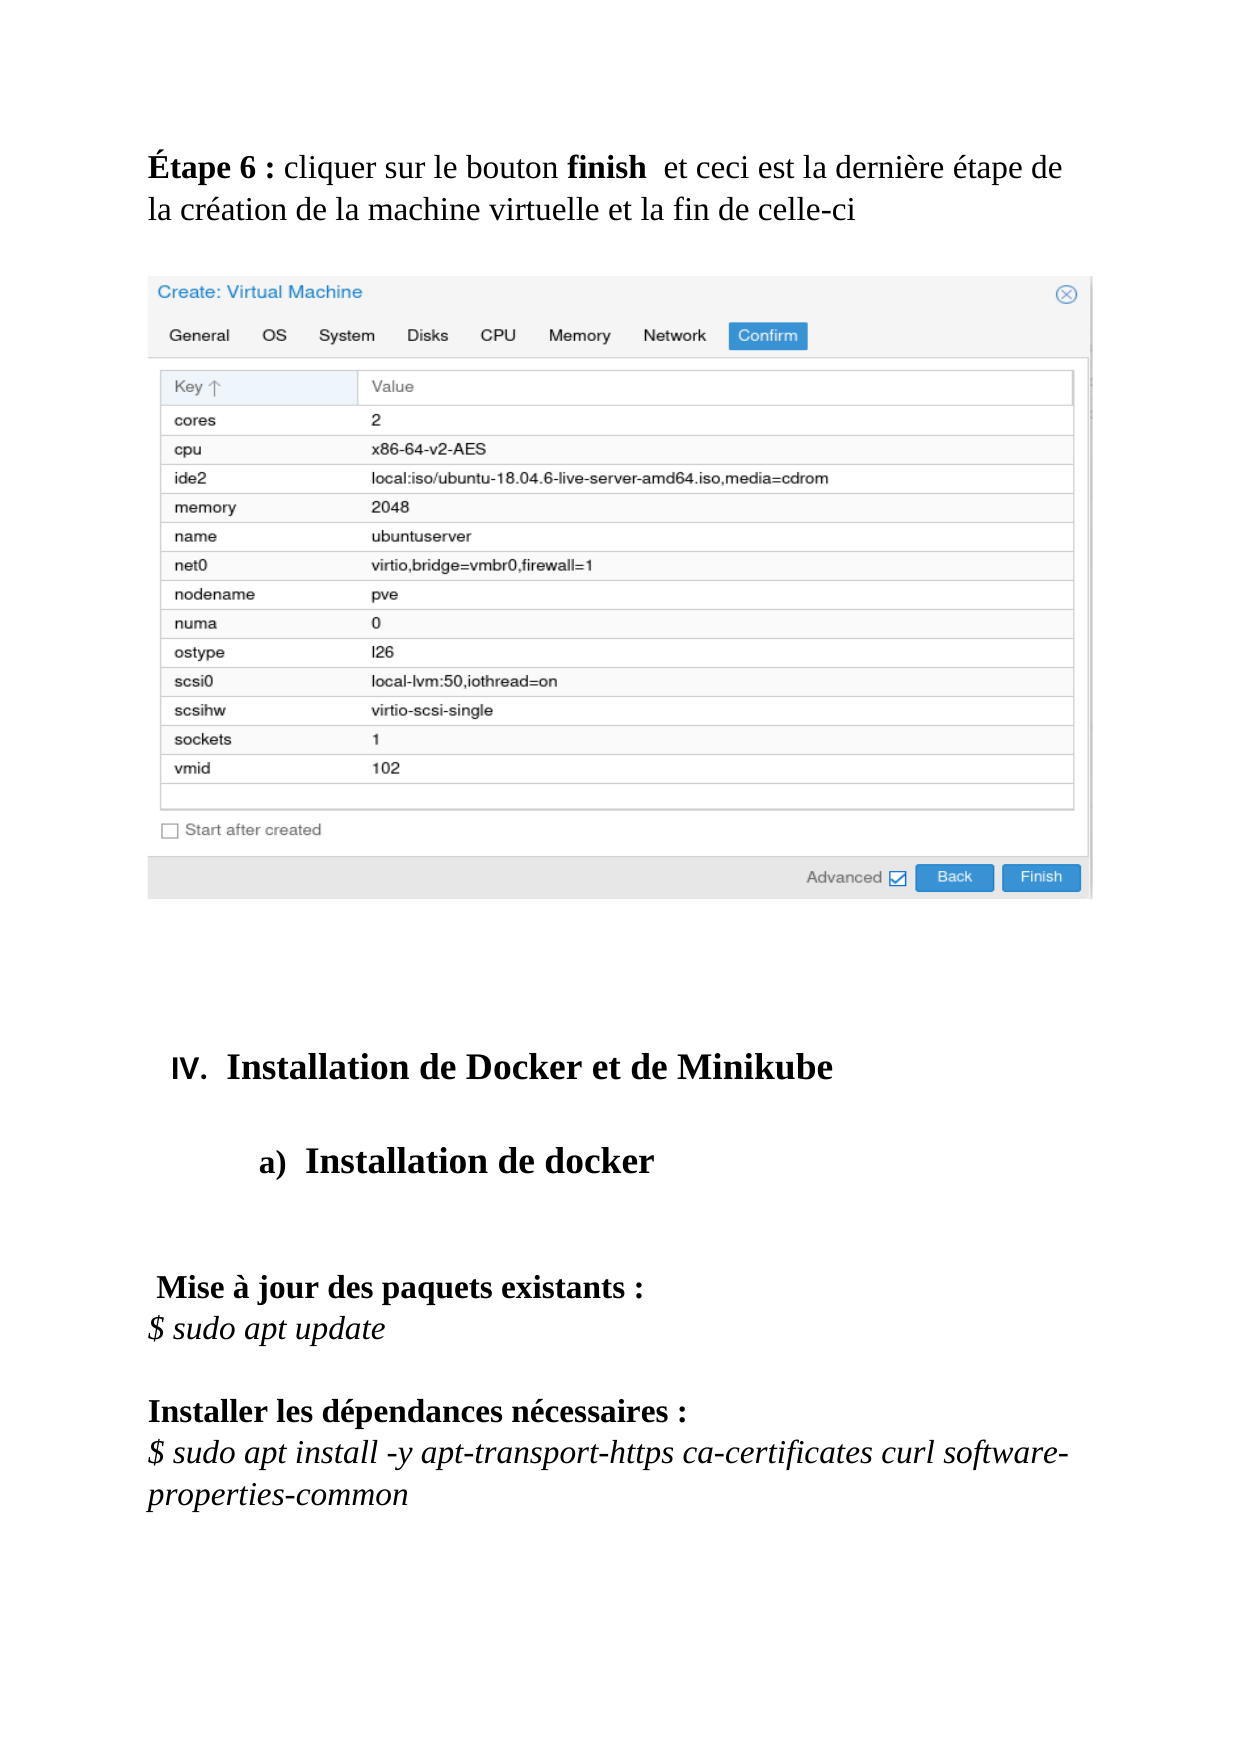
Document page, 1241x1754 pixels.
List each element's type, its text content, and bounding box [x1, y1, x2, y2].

text $ sudo apt install -y apt-transport-https ca-certificates curl software-properties-common [148, 1433, 1093, 1512]
list Installation de docker [287, 1138, 1093, 1181]
list Installation de Docker et de Minikube [208, 1045, 1093, 1088]
picture [147, 276, 1093, 899]
text $ sudo apt update [148, 1309, 1093, 1347]
subtitle Mise à jour des paquets existants : [148, 1267, 1093, 1306]
text Étape 6 : cliquer sur le bouton finish et ceci est la dernière étape de la création de la machine virtuelle et la fin de celle-ci [148, 148, 1093, 227]
subtitle Installer les dépendances nécessaires : [148, 1391, 1093, 1430]
